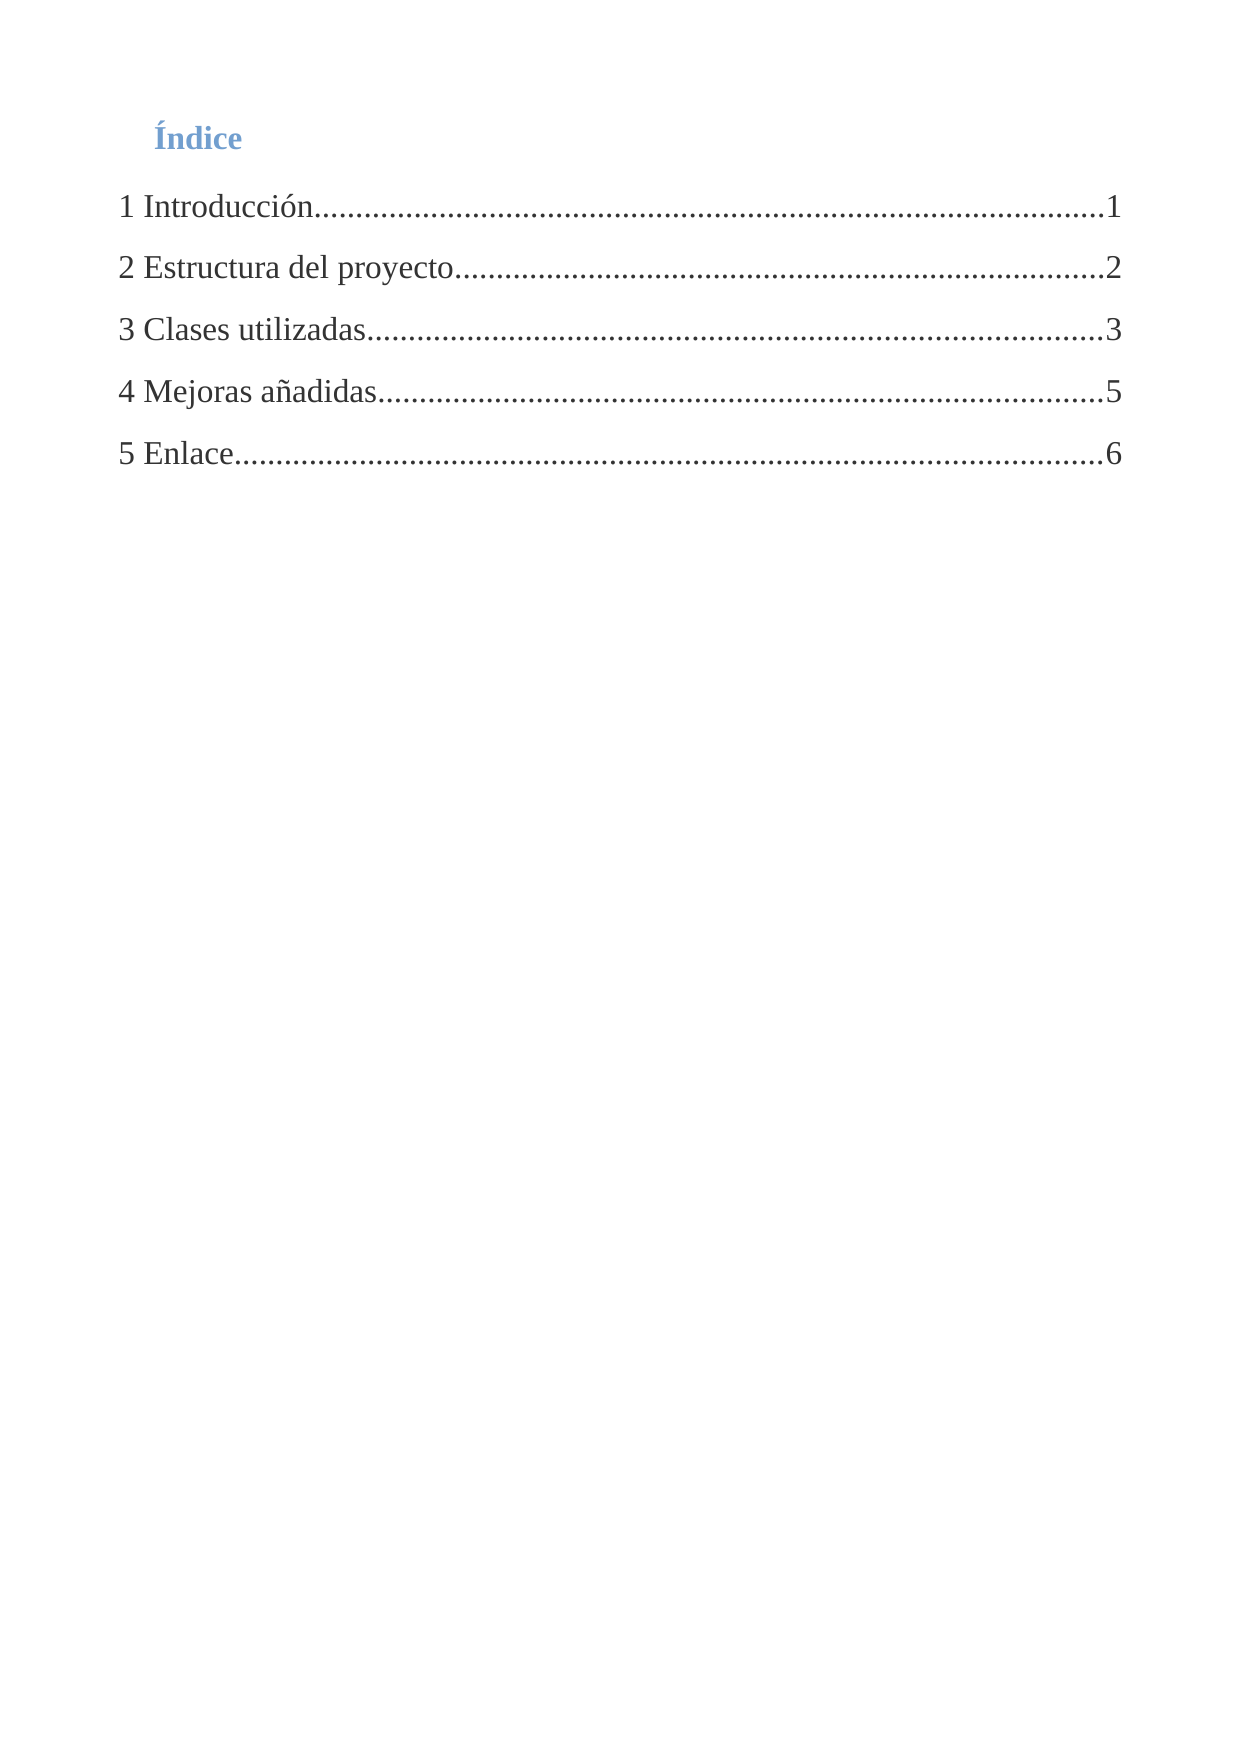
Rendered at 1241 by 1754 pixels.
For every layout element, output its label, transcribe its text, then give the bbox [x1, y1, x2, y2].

text Índice [118, 118, 1122, 156]
text 2 Estructura del proyecto 2 [118, 248, 1122, 286]
text 1 Introducción 1 [118, 186, 1122, 224]
text 4 Mejoras añadidas 5 [118, 372, 1122, 410]
text 5 Enlace 6 [118, 433, 1122, 472]
text 3 Clases utilizadas 3 [118, 310, 1122, 348]
